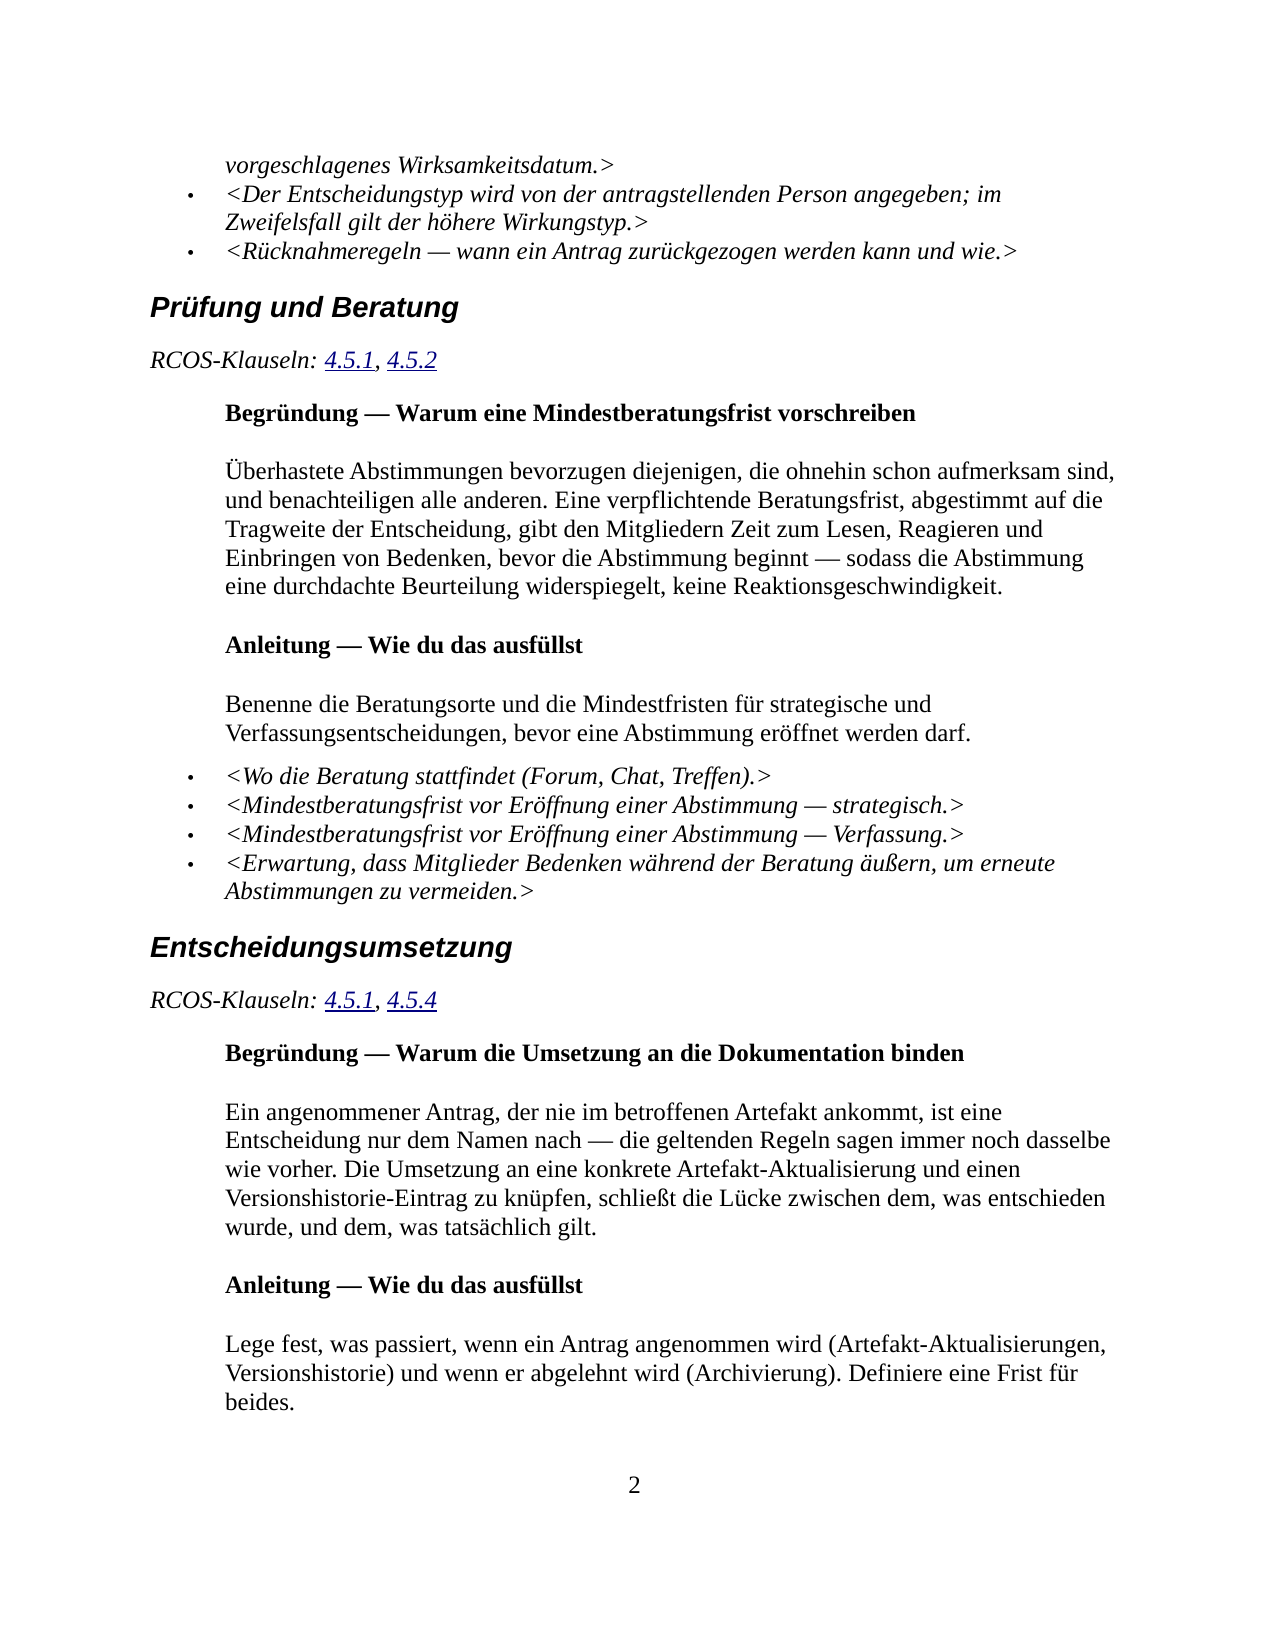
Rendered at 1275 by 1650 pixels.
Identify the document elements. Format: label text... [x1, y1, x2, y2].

list <Rücknahmeregeln — wann ein Antrag zurückgezogen werden kann und wie.> [187, 236, 1125, 265]
text Ein angenommener Antrag, der nie im betroffenen Artefakt ankommt, ist eine Entscheidung nur dem Namen nach — die geltenden Regeln sagen immer noch dasselbe wie vorher. Die Umsetzung an eine konkrete Artefakt-Aktualisierung und einen Versionshistorie-Eintrag zu knüpfen, schließt die Lücke zwischen dem, was entschieden wurde, und dem, was tatsächlich gilt. [225, 1097, 1125, 1240]
text Benenne die Beratungsorte und die Mindestfristen für strategische und Verfassungsentscheidungen, bevor eine Abstimmung eröffnet werden darf. [225, 689, 1125, 746]
list <Mindestberatungsfrist vor Eröffnung einer Abstimmung — strategisch.> [187, 790, 1125, 819]
text Anleitung — Wie du das ausfüllst [225, 1270, 1125, 1299]
list <Erwartung, dass Mitglieder Bedenken während der Beratung äußern, um erneute Abstimmungen zu vermeiden.> [187, 848, 1125, 905]
subtitle Prüfung und Beratung [150, 290, 1125, 323]
list <Der Entscheidungstyp wird von der antragstellenden Person angegeben; im Zweifelsfall gilt der höhere Wirkungstyp.> [187, 179, 1125, 236]
text Überhastete Abstimmungen bevorzugen diejenigen, die ohnehin schon aufmerksam sind, und benachteiligen alle anderen. Eine verpflichtende Beratungsfrist, abgestimmt auf die Tragweite der Entscheidung, gibt den Mitgliedern Zeit zum Lesen, Reagieren und Einbringen von Bedenken, bevor die Abstimmung beginnt — sodass die Abstimmung eine durchdachte Beurteilung widerspiegelt, keine Reaktionsgeschwindigkeit. [225, 456, 1125, 600]
subtitle Entscheidungsumsetzung [150, 930, 1125, 964]
text Begründung — Warum eine Mindestberatungsfrist vorschreiben [225, 398, 1125, 426]
text RCOS-Klauseln: 4.5.1, 4.5.4 [150, 985, 1125, 1014]
text Begründung — Warum die Umsetzung an die Dokumentation binden [225, 1038, 1125, 1067]
list <Mindestberatungsfrist vor Eröffnung einer Abstimmung — Verfassung.> [187, 819, 1125, 848]
text Anleitung — Wie du das ausfüllst [225, 630, 1125, 659]
text Lege fest, was passiert, wenn ein Antrag angenommen wird (Artefakt-Aktualisierungen, Versionshistorie) und wenn er abgelehnt wird (Archivierung). Definiere eine Frist für beides. [225, 1329, 1125, 1415]
list vorgeschlagenes Wirksamkeitsdatum.> [187, 150, 1125, 179]
text RCOS-Klauseln: 4.5.1, 4.5.2 [150, 345, 1125, 374]
list <Wo die Beratung stattfindet (Forum, Chat, Treffen).> [187, 761, 1125, 790]
